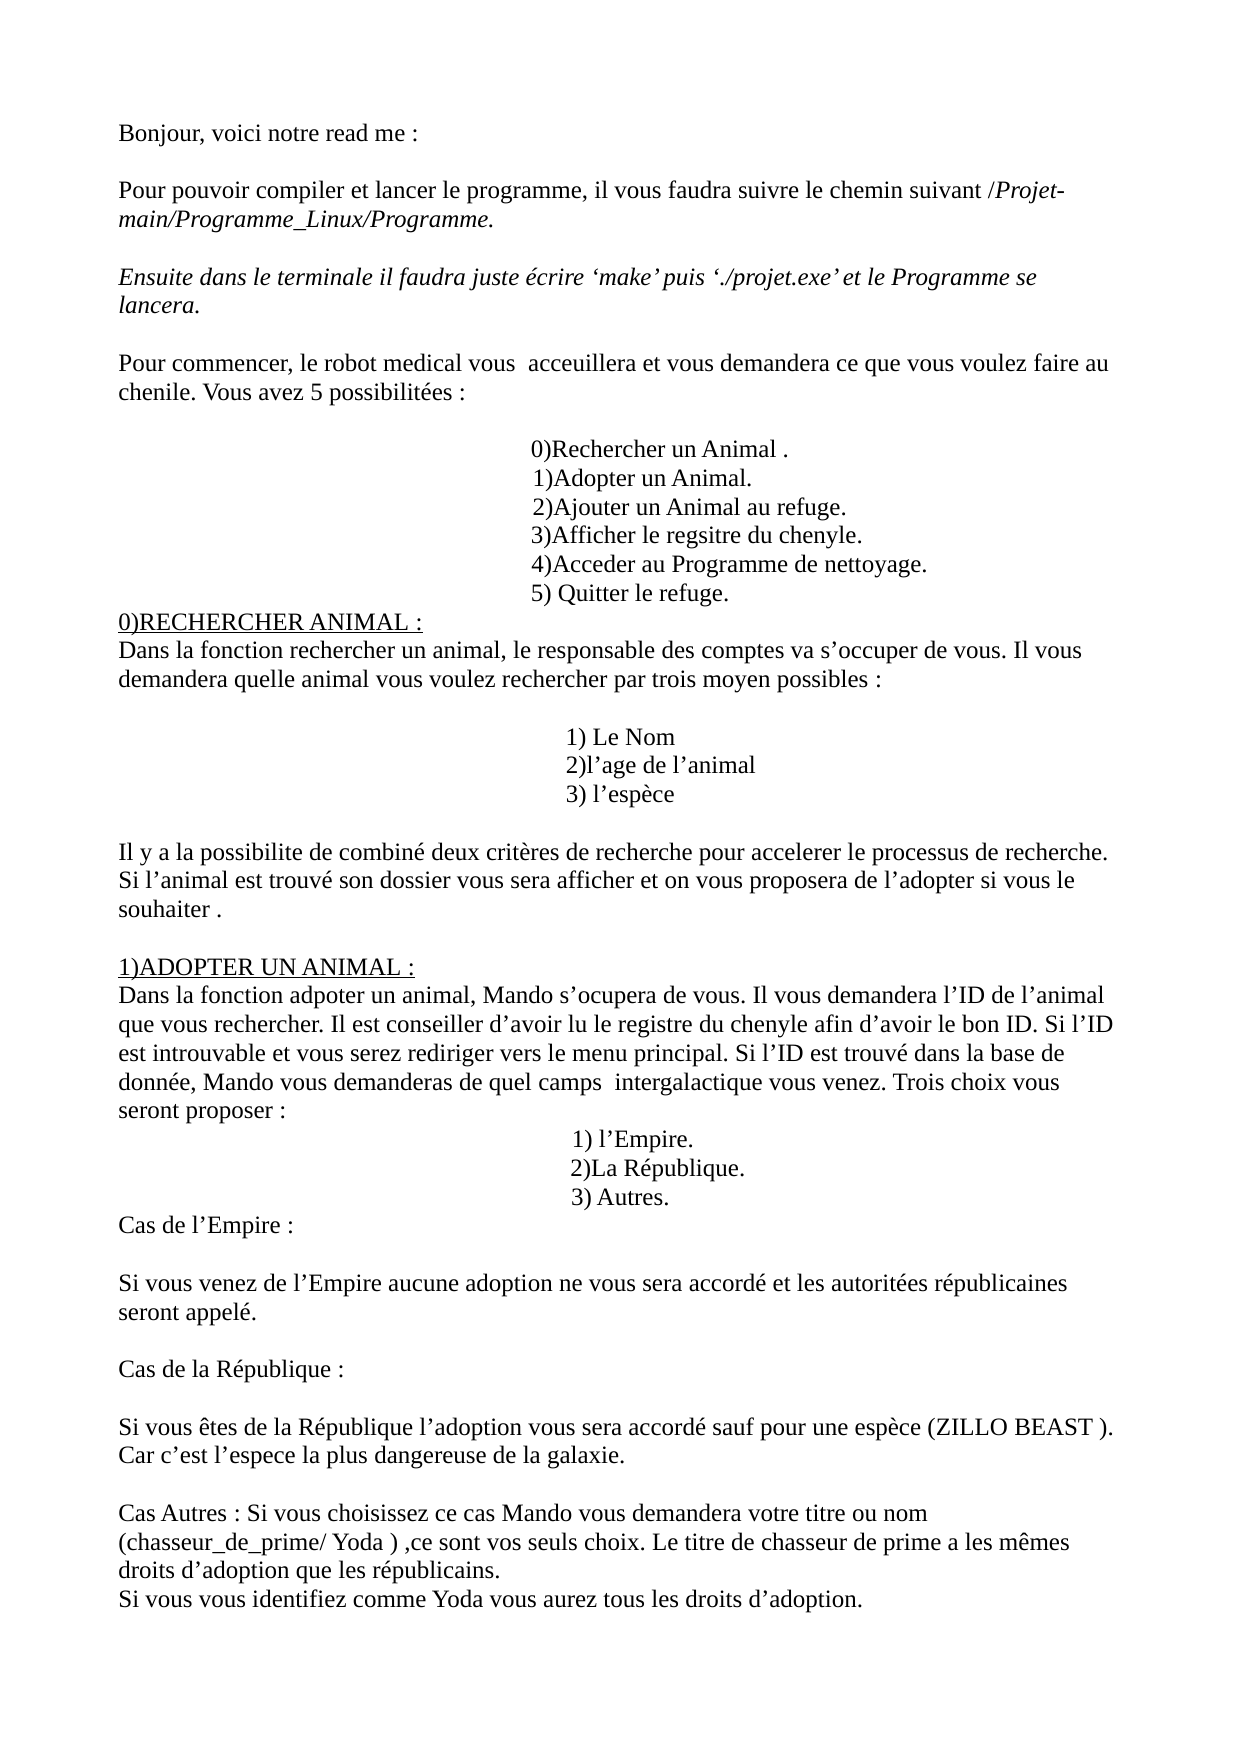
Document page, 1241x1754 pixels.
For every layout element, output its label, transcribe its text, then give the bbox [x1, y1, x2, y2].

text 0)Rechercher un Animal . [118, 434, 1122, 463]
text Cas de la République : [118, 1354, 1122, 1383]
text Si vous venez de l’Empire aucune adoption ne vous sera accordé et les autoritées républicaines seront appelé. [118, 1268, 1122, 1326]
text Il y a la possibilite de combiné deux critères de recherche pour accelerer le processus de recherche. [118, 837, 1122, 866]
text 1) Le Nom [118, 722, 1122, 751]
text 2)Ajouter un Animal au refuge. [118, 492, 1122, 521]
text 2)La République. [118, 1153, 1122, 1182]
text Si vous vous identifiez comme Yoda vous aurez tous les droits d’adoption. [118, 1584, 1122, 1613]
text Bonjour, voici notre read me : [118, 118, 1122, 147]
text 3) Autres. [118, 1182, 1122, 1211]
text 2)l’age de l’animal [118, 751, 1122, 779]
text Dans la fonction rechercher un animal, le responsable des comptes va s’occuper de vous. Il vous demandera quelle animal vous voulez rechercher par trois moyen possibles : [118, 636, 1122, 693]
text 4)Acceder au Programme de nettoyage. [118, 549, 1122, 578]
text 1)Adopter un Animal. [118, 463, 1122, 492]
text 1) l’Empire. [118, 1124, 1122, 1153]
text 3)Afficher le regsitre du chenyle. [118, 521, 1122, 549]
text Dans la fonction adpoter un animal, Mando s’ocupera de vous. Il vous demandera l’ID de l’animal que vous rechercher. Il est conseiller d’avoir lu le registre du chenyle afin d’avoir le bon ID. Si l’ID est introuvable et vous serez rediriger vers le menu principal. Si l’ID est trouvé dans la base de donnée, Mando vous demanderas de quel camps intergalactique vous venez. Trois choix vous seront proposer : [118, 981, 1122, 1124]
text Ensuite dans le terminale il faudra juste écrire ‘make’ puis ‘./projet.exe’ et le Programme se lancera. [118, 262, 1122, 319]
text 5) Quitter le refuge. [118, 578, 1122, 607]
text 0)RECHERCHER ANIMAL : [118, 607, 1122, 636]
text 3) l’espèce [118, 779, 1122, 808]
text 1)ADOPTER UN ANIMAL : [118, 952, 1122, 981]
text Si l’animal est trouvé son dossier vous sera afficher et on vous proposera de l’adopter si vous le souhaiter . [118, 866, 1122, 923]
text Cas Autres : Si vous choisissez ce cas Mando vous demandera votre titre ou nom (chasseur_de_prime/ Yoda ) ,ce sont vos seuls choix. Le titre de chasseur de prime a les mêmes droits d’adoption que les républicains. [118, 1498, 1122, 1584]
text Cas de l’Empire : [118, 1211, 1122, 1239]
text Pour commencer, le robot medical vous acceuillera et vous demandera ce que vous voulez faire au chenile. Vous avez 5 possibilitées : [118, 348, 1122, 406]
text Si vous êtes de la République l’adoption vous sera accordé sauf pour une espèce (ZILLO BEAST ). Car c’est l’espece la plus dangereuse de la galaxie. [118, 1412, 1122, 1469]
text Pour pouvoir compiler et lancer le programme, il vous faudra suivre le chemin suivant /Projet-main/Programme_Linux/Programme. [118, 176, 1122, 233]
